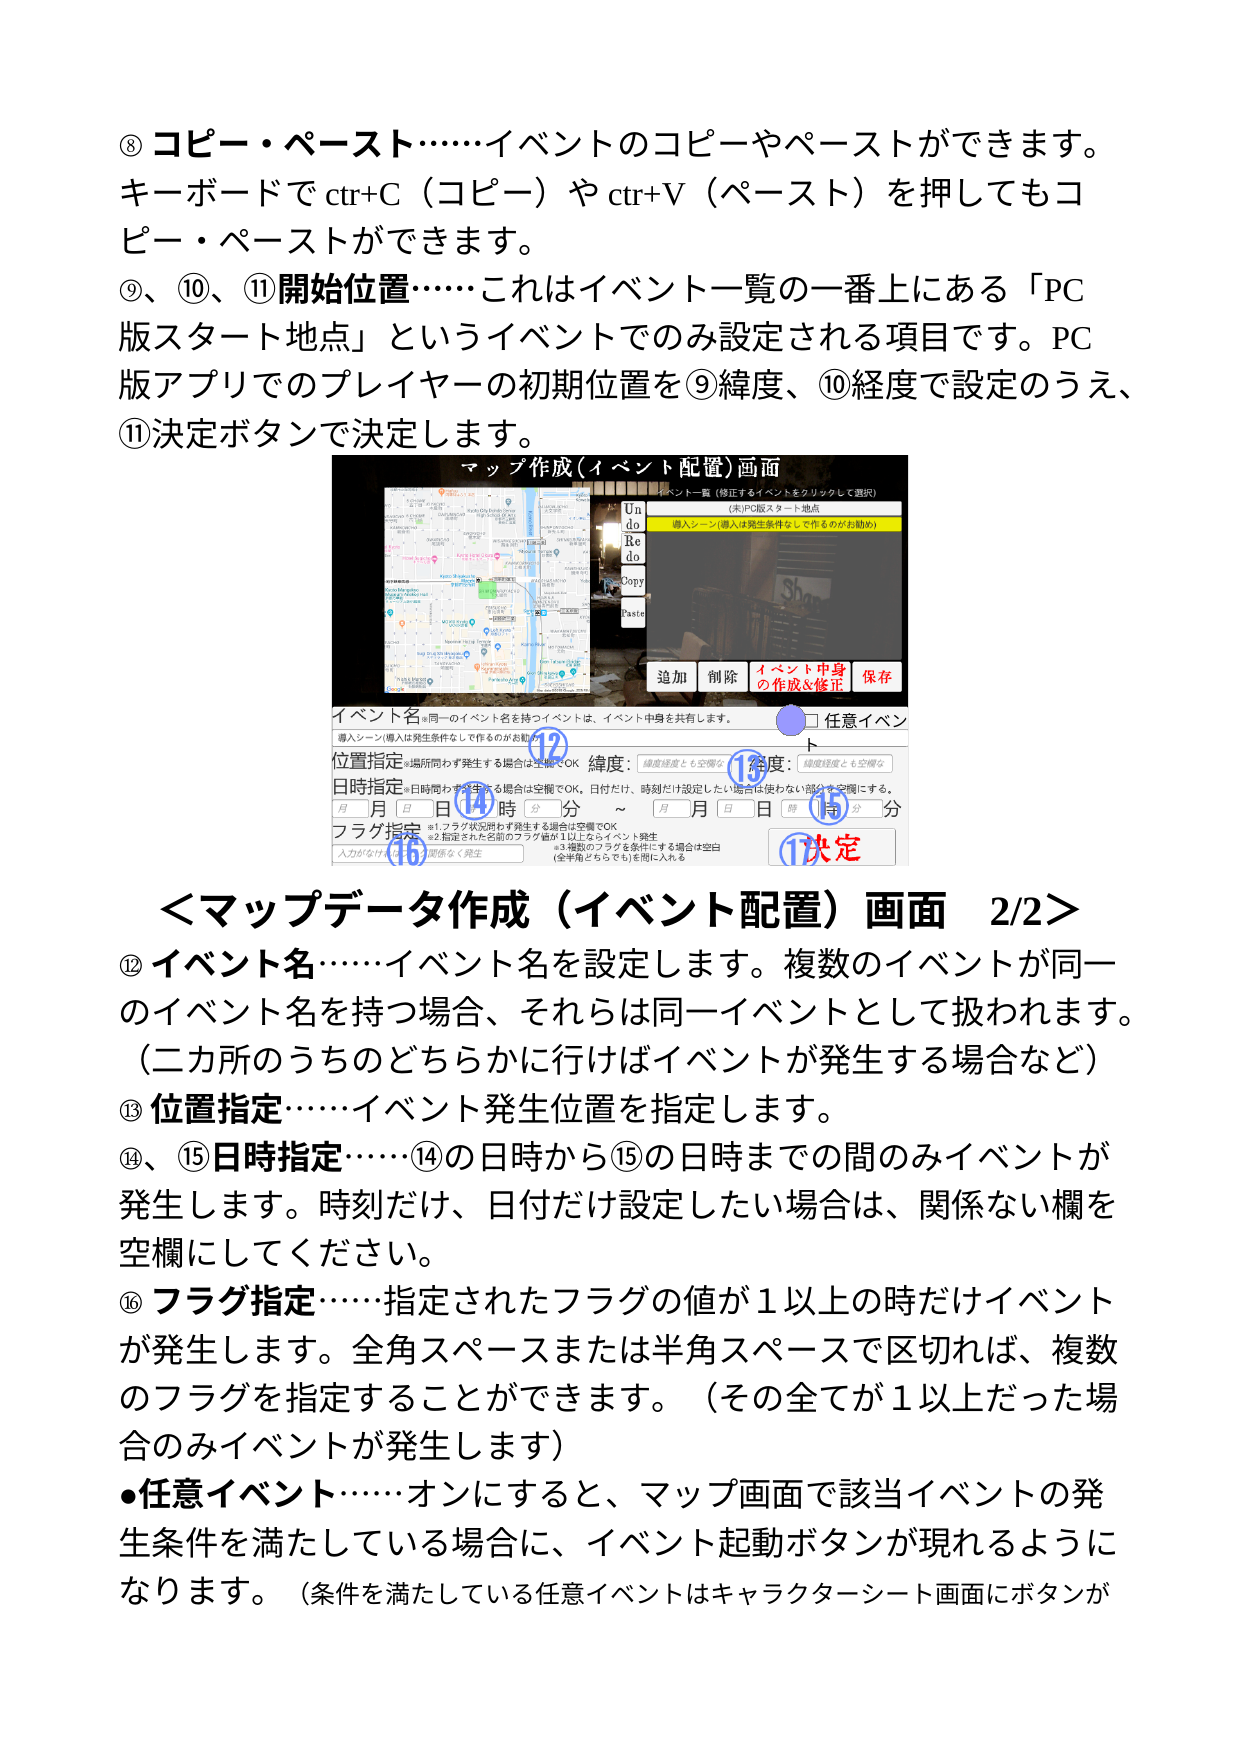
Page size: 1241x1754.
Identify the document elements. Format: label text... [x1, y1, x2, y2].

text ⑨、⑩、⑪開始位置……これはイベント一覧の一番上にある「PC版スタート地点」というイベントでのみ設定される項目です。PC版アプリでのプレイヤーの初期位置を⑨緯度、⑩経度で設定のうえ、⑪決定ボタンで決定します。 [118, 263, 1122, 456]
text ⑯フラグ指定……指定されたフラグの値が１以上の時だけイベントが発生します。全角スペースまたは半角スペースで区切れば、複数のフラグを指定することができます。（その全てが１以上だった場合のみイベントが発生します） [118, 1275, 1122, 1468]
text ⑧コピー・ペースト……イベントのコピーやペーストができます。キーボードでctr+C（コピー）やctr+V（ペースト）を押してもコピー・ペーストができます。 [118, 118, 1122, 263]
picture [331, 455, 909, 866]
text ⑫イベント名……イベント名を設定します。複数のイベントが同一のイベント名を持つ場合、それらは同一イベントとして扱われます。（二カ所のうちのどちらかに行けばイベントが発生する場合など） [118, 938, 1122, 1082]
text ⑬位置指定……イベント発生位置を指定します。 [118, 1082, 1122, 1131]
text ●任意イベント……オンにすると、マップ画面で該当イベントの発生条件を満たしている場合に、イベント起動ボタンが現れるようになります。（条件を満たしている任意イベントはキャラクターシート画面にボタンが [118, 1468, 1122, 1613]
text ⑭、⑮日時指定……⑭の日時から⑮の日時までの間のみイベントが発生します。時刻だけ、日付だけ設定したい場合は、関係ない欄を空欄にしてください。 [118, 1131, 1122, 1275]
text ＜マップデータ作成（イベント配置）画面 2/2＞ [118, 877, 1122, 938]
